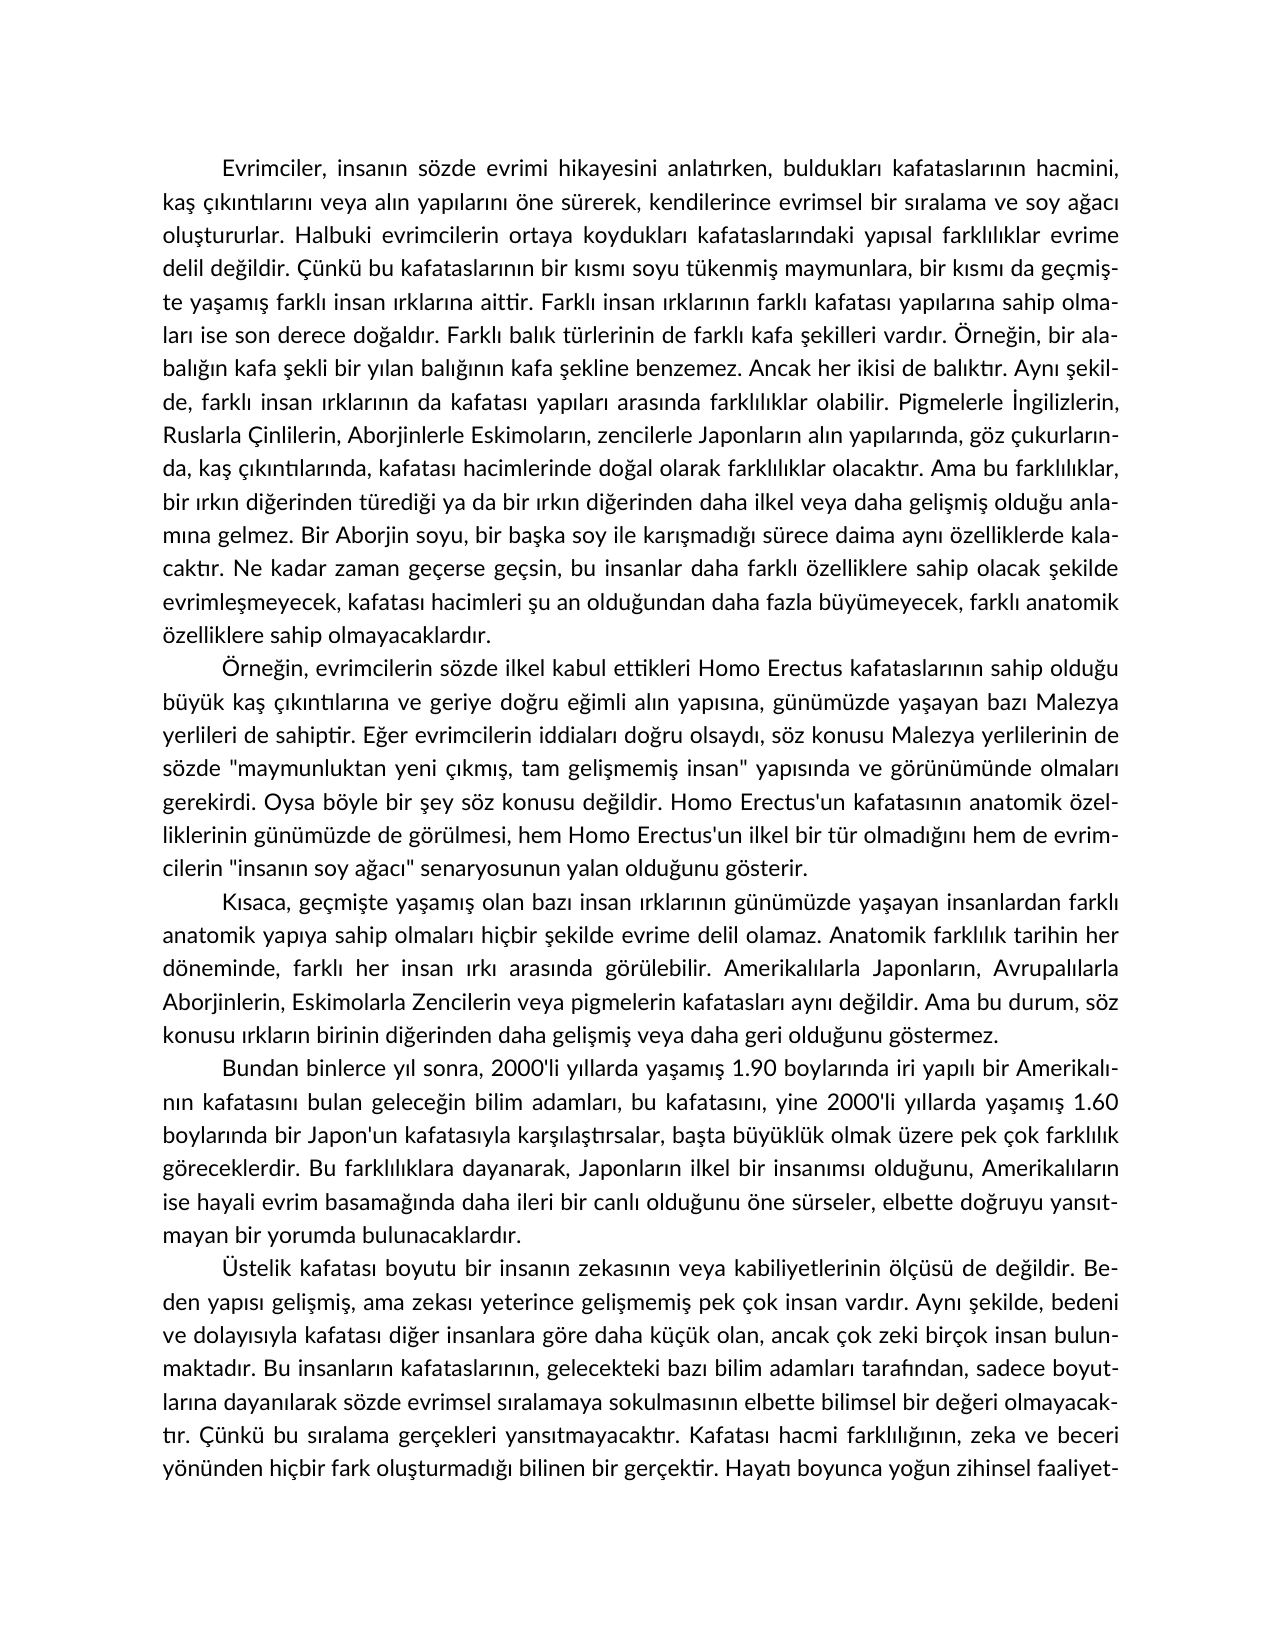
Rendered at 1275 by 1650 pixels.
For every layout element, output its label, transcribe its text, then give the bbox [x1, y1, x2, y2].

text Kı­sa­ca, geç­miş­te ya­şa­mış olan ba­zı in­san ırk­la­rı­nın gü­nü­müz­de ya­şa­yan in­san­lar­dan fark­lı ana­to­mik ya­pı­ya sa­hip ol­ma­la­rı hiç­bir şe­kil­de ev­ri­me de­lil ola­maz. Ana­to­mik fark­lı­lık ta­ri­hin her dö­ne­min­de, fark­lı her in­san ır­kı ara­sın­da gö­rü­le­bi­lir. Ame­ri­ka­lı­lar­la Ja­pon­la­rın, Av­ru­pa­lı­lar­la Abor­jin­le­rin, Es­ki­mo­lar­la Zen­ci­le­rin ve­ya pig­me­le­rin ka­fa­tas­la­rı ay­nı de­ğil­dir. Ama bu du­rum, söz ko­nu­su ırk­la­rın bi­ri­nin di­ğe­rin­den da­ha ge­liş­miş ve­ya da­ha ge­ri ol­du­ğu­nu gös­ter­mez. [162, 883, 1119, 1050]
text Ev­rim­ci­ler, in­sa­nın söz­de ev­ri­mi hi­ka­ye­si­ni an­la­tır­ken, bul­duk­la­rı ka­fa­tas­la­rı­nın hac­mi­ni, kaş çı­kın­tı­la­rı­nı ve­ya alın ya­pı­la­rı­nı öne sü­re­rek, ken­di­le­rin­ce ev­rim­sel bir sı­ra­la­ma ve soy ağa­cı oluş­tu­rur­lar. Hal­bu­ki ev­rim­ci­le­rin or­ta­ya koy­duk­la­rı ka­fa­tas­la­rın­da­ki ya­pı­sal fark­lı­lık­lar ev­ri­me de­lil de­ğil­dir. Çün­kü bu ka­fa­tas­la­rı­nın bir kıs­mı so­yu tü­ken­miş may­mun­la­ra, bir kıs­mı da geç­miş­te ya­şa­mış fark­lı in­san ırk­la­rı­na ait­tir. Fark­lı in­san ırk­la­rı­nın fark­lı ka­fa­ta­sı ya­pı­la­rı­na sa­hip ol­ma­la­rı ise son de­re­ce do­ğal­dır. Fark­lı ba­lık tür­le­ri­nin de fark­lı ka­fa şe­kil­le­ri var­dır. Ör­ne­ğin, bir ala­ba­lı­ğın ka­fa şek­li bir yı­lan ba­lı­ğı­nın ka­fa şek­li­ne ben­ze­mez. An­cak her iki­si de ba­lık­tır. Ay­nı şe­kil­de, fark­lı in­san ırk­la­rı­nın da ka­fa­ta­sı ya­pı­la­rı ara­sın­da fark­lı­lık­lar ola­bi­lir. Pig­me­ler­le İn­gi­liz­le­rin, Rus­lar­la Çin­li­le­rin, Abor­jin­ler­le Es­ki­mo­la­rın, zen­ci­ler­le Ja­pon­la­rın alın ya­pı­la­rın­da, göz çu­kur­la­rın­da, kaş çı­kın­tı­la­rın­da, ka­fa­ta­sı ha­cim­le­rin­de do­ğal ola­rak fark­lı­lık­lar ola­cak­tır. Ama bu fark­lı­lık­lar, bir ır­kın di­ğe­rin­den tü­re­di­ği ya da bir ır­kın di­ğe­rin­den da­ha il­kel ve­ya da­ha ge­liş­miş ol­du­ğu an­la­mı­na gel­mez. Bir Abor­jin so­yu, bir baş­ka soy ile ka­rış­ma­dı­ğı sü­re­ce dai­ma ay­nı özel­lik­ler­de ka­la­cak­tır. Ne ka­dar za­man ge­çer­se geç­sin, bu in­san­lar da­ha fark­lı özel­lik­le­re sa­hip ola­cak şe­kil­de ev­rim­leş­me­ye­cek, ka­fa­ta­sı ha­cim­le­ri şu an ol­du­ğun­dan da­ha faz­la bü­yü­me­ye­cek, fark­lı ana­to­mik özel­lik­le­re sa­hip ol­ma­ya­cak­lar­dır. [162, 150, 1119, 650]
text Bun­dan bin­ler­ce yıl son­ra, 2000'li yıl­lar­da ya­şa­mış 1.90 boy­la­rın­da iri ya­pı­lı bir Ame­ri­ka­lı­nın ka­fa­ta­sı­nı bu­lan ge­le­ce­ğin bi­lim adam­la­rı, bu ka­fa­ta­sı­nı, yi­ne 2000'li yıl­lar­da ya­şa­mış 1.60 boy­la­rın­da bir Ja­pon'un ka­fa­ta­sıy­la kar­şı­laş­tır­sa­lar, baş­ta bü­yük­lük ol­mak üze­re pek çok fark­lı­lık gö­re­cek­ler­dir. Bu fark­lı­lık­la­ra da­ya­na­rak, Ja­pon­la­rın il­kel bir in­sa­nım­sı ol­du­ğu­nu, Ame­ri­ka­lı­la­rın ise ha­ya­li ev­rim ba­sa­ma­ğın­da da­ha ile­ri bir can­lı ol­du­ğu­nu öne sür­se­ler, el­bet­te doğ­ru­yu yan­sıt­ma­yan bir yo­rum­da bu­lu­na­cak­lar­dır. [162, 1050, 1119, 1250]
text Üs­te­lik ka­fa­ta­sı bo­yu­tu bir in­sa­nın ze­ka­sı­nın ve­ya ka­bi­li­yet­le­ri­nin öl­çü­sü de de­ğil­dir. Be­den ya­pı­sı ge­liş­miş, ama ze­ka­sı ye­te­rin­ce ge­liş­me­miş pek çok in­san var­dır. Ay­nı şe­kil­de, be­de­ni ve do­la­yı­sıy­la ka­fa­ta­sı di­ğer in­san­la­ra gö­re da­ha kü­çük olan, an­cak çok ze­ki bir­çok in­san bu­lun­mak­ta­dır. Bu in­san­la­rın ka­fa­tas­la­rı­nın, ge­le­cek­te­ki ba­zı bi­lim adam­la­rı ta­ra­fın­dan, sa­de­ce bo­yut­la­rı­na da­ya­nı­la­rak söz­de ev­rim­sel sı­ra­la­ma­ya so­kul­ma­sı­nın el­bet­te bi­lim­sel bir de­ğe­ri ol­ma­ya­cak­tır. Çün­kü bu sı­ra­la­ma ger­çek­le­ri yan­sıt­ma­ya­cak­tır. Ka­fa­ta­sı hac­mi fark­lı­lı­ğı­nın, ze­ka ve be­ce­ri yö­nün­den hiç­bir fark oluş­tur­ma­dı­ğı bi­li­nen bir ger­çek­tir. Ha­ya­tı bo­yun­ca yo­ğun zi­hin­sel fa­ali­yet­ [162, 1250, 1119, 1483]
text Ör­ne­ğin, ev­rim­ci­le­rin söz­de il­kel ka­bul et­tik­le­ri Ho­mo Erec­tus ka­fa­tas­la­rı­nın sa­hip ol­du­ğu bü­yük kaş çı­kın­tı­la­rı­na ve ge­ri­ye doğ­ru eğim­li alın ya­pı­sı­na, gü­nü­müz­de ya­şa­yan ba­zı Ma­lez­ya yer­li­le­ri de sa­hip­tir. Eğer ev­rim­ci­le­rin id­di­ala­rı doğ­ru ol­say­dı, söz ko­nu­su Ma­lez­ya yer­li­le­ri­nin de söz­de "may­mun­luk­tan ye­ni çık­mış, tam ge­liş­me­miş in­san" ya­pı­sın­da ve gö­rü­nü­mün­de ol­ma­la­rı ge­re­kir­di. Oy­sa böy­le bir­ şey söz ko­nu­su de­ğil­dir. Ho­mo Erec­tus'un ka­fa­ta­sı­nın ana­to­mik özel­lik­le­ri­nin gü­nü­müz­de de gö­rül­me­si, hem Ho­mo Erec­tus'un il­kel bir tür ol­ma­dı­ğı­nı hem de ev­rim­ci­le­rin "in­sa­nın soy ağa­cı" se­nar­yo­su­nun ya­lan ol­du­ğu­nu gös­te­rir. [162, 650, 1119, 883]
